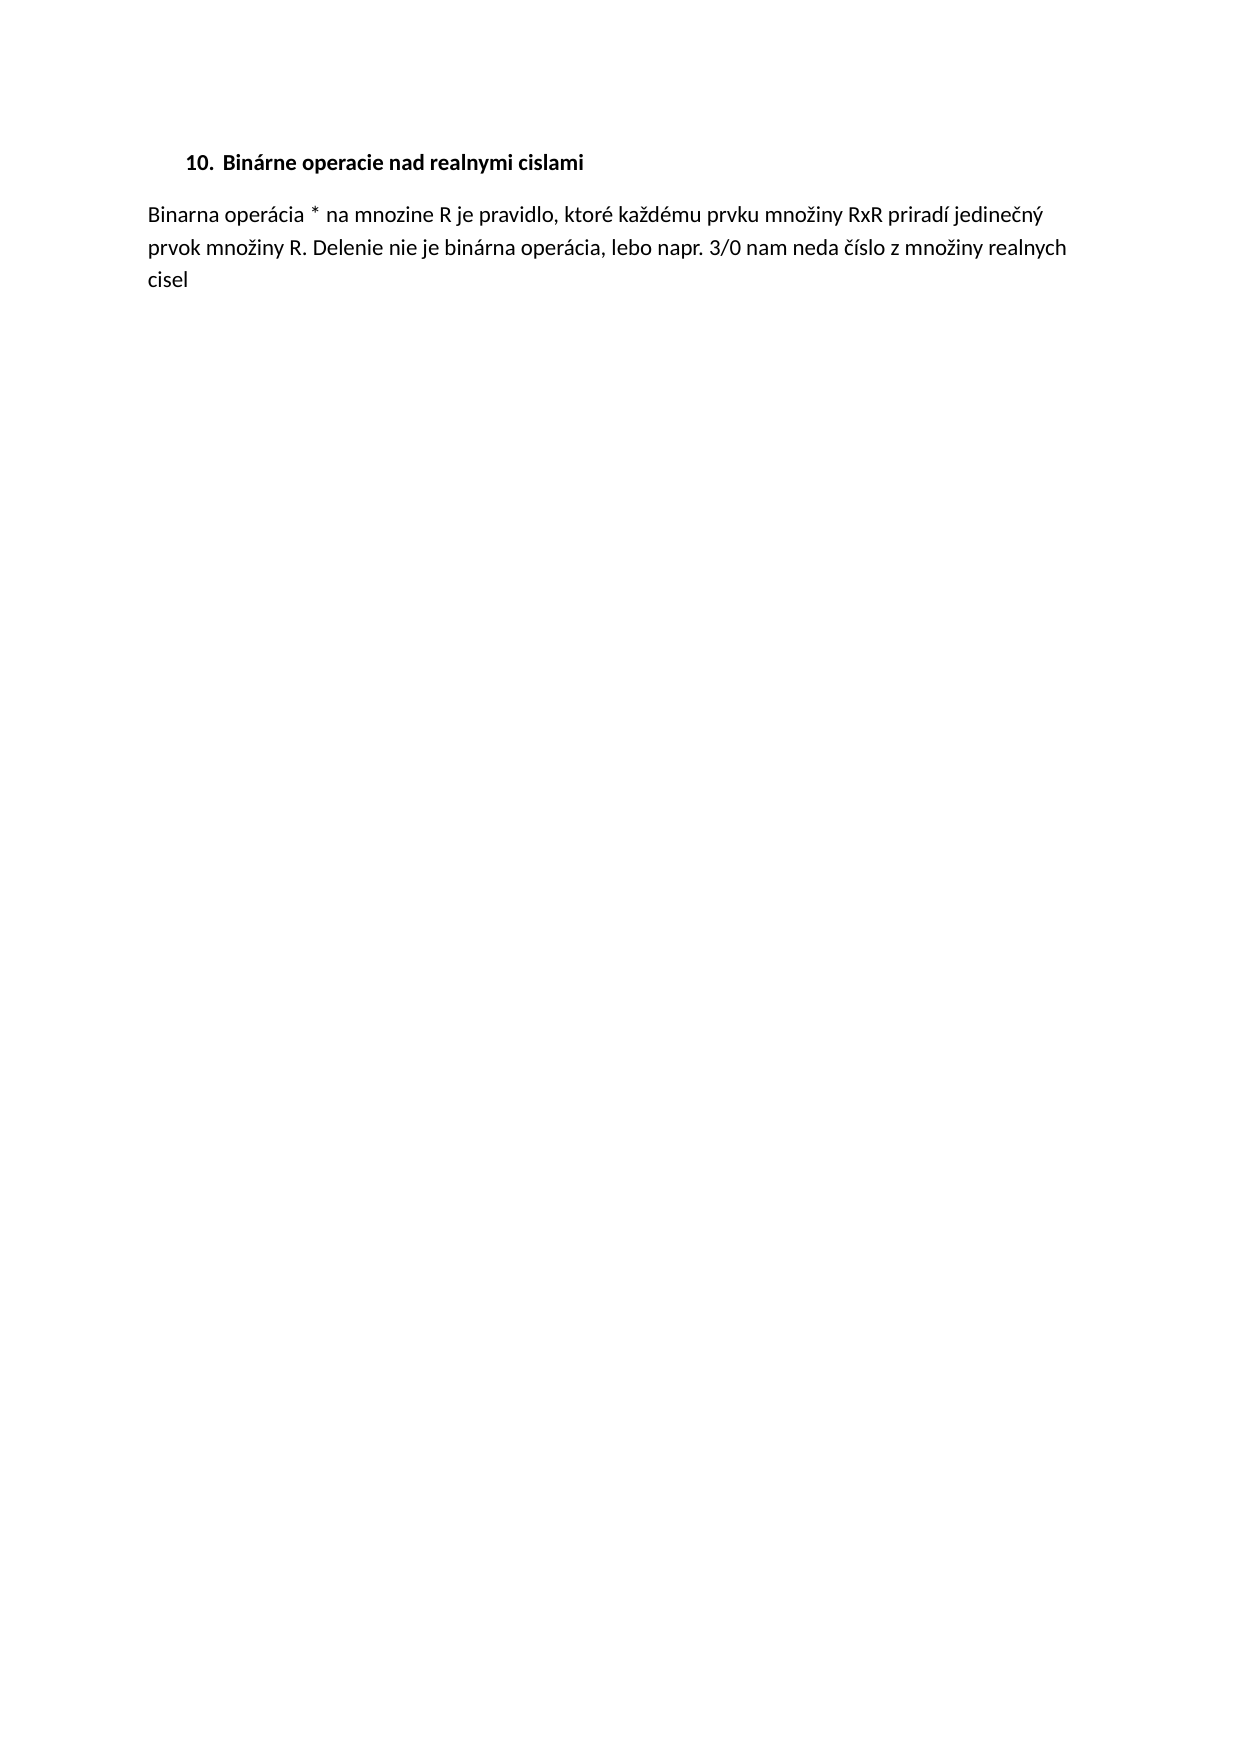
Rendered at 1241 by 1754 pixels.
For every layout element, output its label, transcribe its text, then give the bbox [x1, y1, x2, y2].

list Binárne operacie nad realnymi cislami [185, 148, 1093, 176]
text Binarna operácia * na mnozine R je pravidlo, ktoré každému prvku množiny RxR priradí jedinečný prvok množiny R. Delenie nie je binárna operácia, lebo napr. 3/0 nam neda číslo z množiny realnych cisel [148, 201, 1093, 293]
